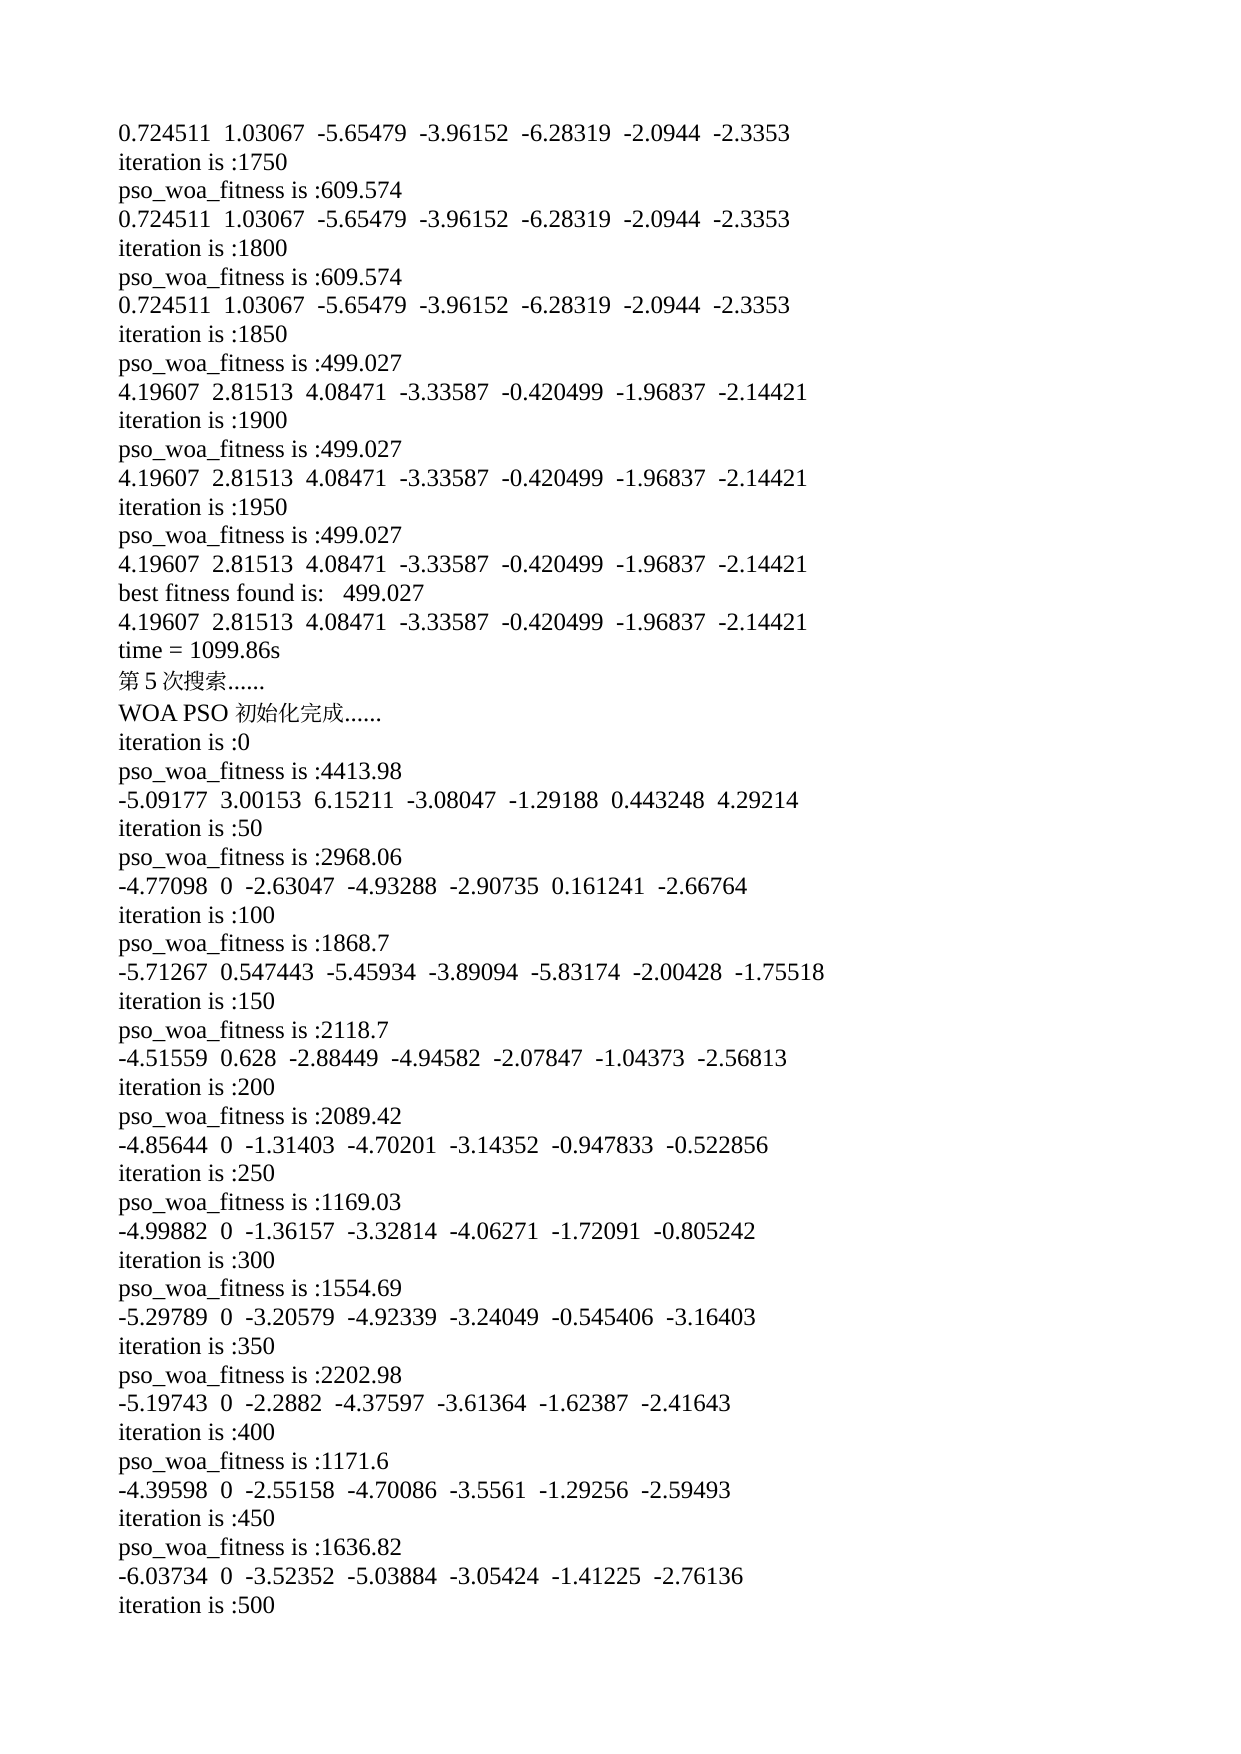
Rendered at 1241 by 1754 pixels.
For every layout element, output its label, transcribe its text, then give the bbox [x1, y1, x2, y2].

text iteration is :500 [118, 1590, 1122, 1618]
text iteration is :1900 [118, 406, 1122, 434]
text -4.85644 0 -1.31403 -4.70201 -3.14352 -0.947833 -0.522856 [118, 1130, 1122, 1158]
text 0.724511 1.03067 -5.65479 -3.96152 -6.28319 -2.0944 -2.3353 [118, 204, 1122, 233]
text pso_woa_fitness is :2089.42 [118, 1101, 1122, 1130]
text pso_woa_fitness is :1171.6 [118, 1446, 1122, 1475]
text iteration is :150 [118, 986, 1122, 1015]
text pso_woa_fitness is :2202.98 [118, 1360, 1122, 1388]
text pso_woa_fitness is :1868.7 [118, 928, 1122, 957]
text iteration is :0 [118, 727, 1122, 756]
text -5.09177 3.00153 6.15211 -3.08047 -1.29188 0.443248 4.29214 [118, 785, 1122, 813]
text -6.03734 0 -3.52352 -5.03884 -3.05424 -1.41225 -2.76136 [118, 1561, 1122, 1590]
text iteration is :1750 [118, 147, 1122, 176]
text iteration is :50 [118, 813, 1122, 842]
text iteration is :1800 [118, 233, 1122, 262]
text pso_woa_fitness is :4413.98 [118, 756, 1122, 785]
text iteration is :300 [118, 1245, 1122, 1273]
text -5.19743 0 -2.2882 -4.37597 -3.61364 -1.62387 -2.41643 [118, 1388, 1122, 1417]
text iteration is :250 [118, 1158, 1122, 1187]
text WOA PSO 初始化完成...... [118, 696, 1122, 727]
text -5.71267 0.547443 -5.45934 -3.89094 -5.83174 -2.00428 -1.75518 [118, 957, 1122, 986]
text 0.724511 1.03067 -5.65479 -3.96152 -6.28319 -2.0944 -2.3353 [118, 291, 1122, 319]
text time = 1099.86s [118, 636, 1122, 664]
text iteration is :1850 [118, 319, 1122, 348]
text 4.19607 2.81513 4.08471 -3.33587 -0.420499 -1.96837 -2.14421 [118, 549, 1122, 578]
text iteration is :350 [118, 1331, 1122, 1360]
text pso_woa_fitness is :499.027 [118, 434, 1122, 463]
text -4.77098 0 -2.63047 -4.93288 -2.90735 0.161241 -2.66764 [118, 871, 1122, 900]
text pso_woa_fitness is :499.027 [118, 521, 1122, 549]
text pso_woa_fitness is :2118.7 [118, 1015, 1122, 1043]
text iteration is :100 [118, 900, 1122, 928]
text -4.39598 0 -2.55158 -4.70086 -3.5561 -1.29256 -2.59493 [118, 1475, 1122, 1503]
text iteration is :400 [118, 1417, 1122, 1446]
text pso_woa_fitness is :609.574 [118, 176, 1122, 204]
text iteration is :450 [118, 1503, 1122, 1532]
text 4.19607 2.81513 4.08471 -3.33587 -0.420499 -1.96837 -2.14421 [118, 377, 1122, 406]
text pso_woa_fitness is :2968.06 [118, 842, 1122, 871]
text -4.99882 0 -1.36157 -3.32814 -4.06271 -1.72091 -0.805242 [118, 1216, 1122, 1245]
text 0.724511 1.03067 -5.65479 -3.96152 -6.28319 -2.0944 -2.3353 [118, 118, 1122, 147]
text 第5次搜索...... [118, 664, 1122, 696]
text 4.19607 2.81513 4.08471 -3.33587 -0.420499 -1.96837 -2.14421 [118, 607, 1122, 636]
text iteration is :200 [118, 1072, 1122, 1101]
text iteration is :1950 [118, 492, 1122, 521]
text pso_woa_fitness is :1554.69 [118, 1273, 1122, 1302]
text pso_woa_fitness is :609.574 [118, 262, 1122, 291]
text pso_woa_fitness is :499.027 [118, 348, 1122, 377]
text -5.29789 0 -3.20579 -4.92339 -3.24049 -0.545406 -3.16403 [118, 1302, 1122, 1331]
text pso_woa_fitness is :1169.03 [118, 1187, 1122, 1216]
text pso_woa_fitness is :1636.82 [118, 1532, 1122, 1561]
text best fitness found is: 499.027 [118, 578, 1122, 607]
text 4.19607 2.81513 4.08471 -3.33587 -0.420499 -1.96837 -2.14421 [118, 463, 1122, 492]
text -4.51559 0.628 -2.88449 -4.94582 -2.07847 -1.04373 -2.56813 [118, 1043, 1122, 1072]
